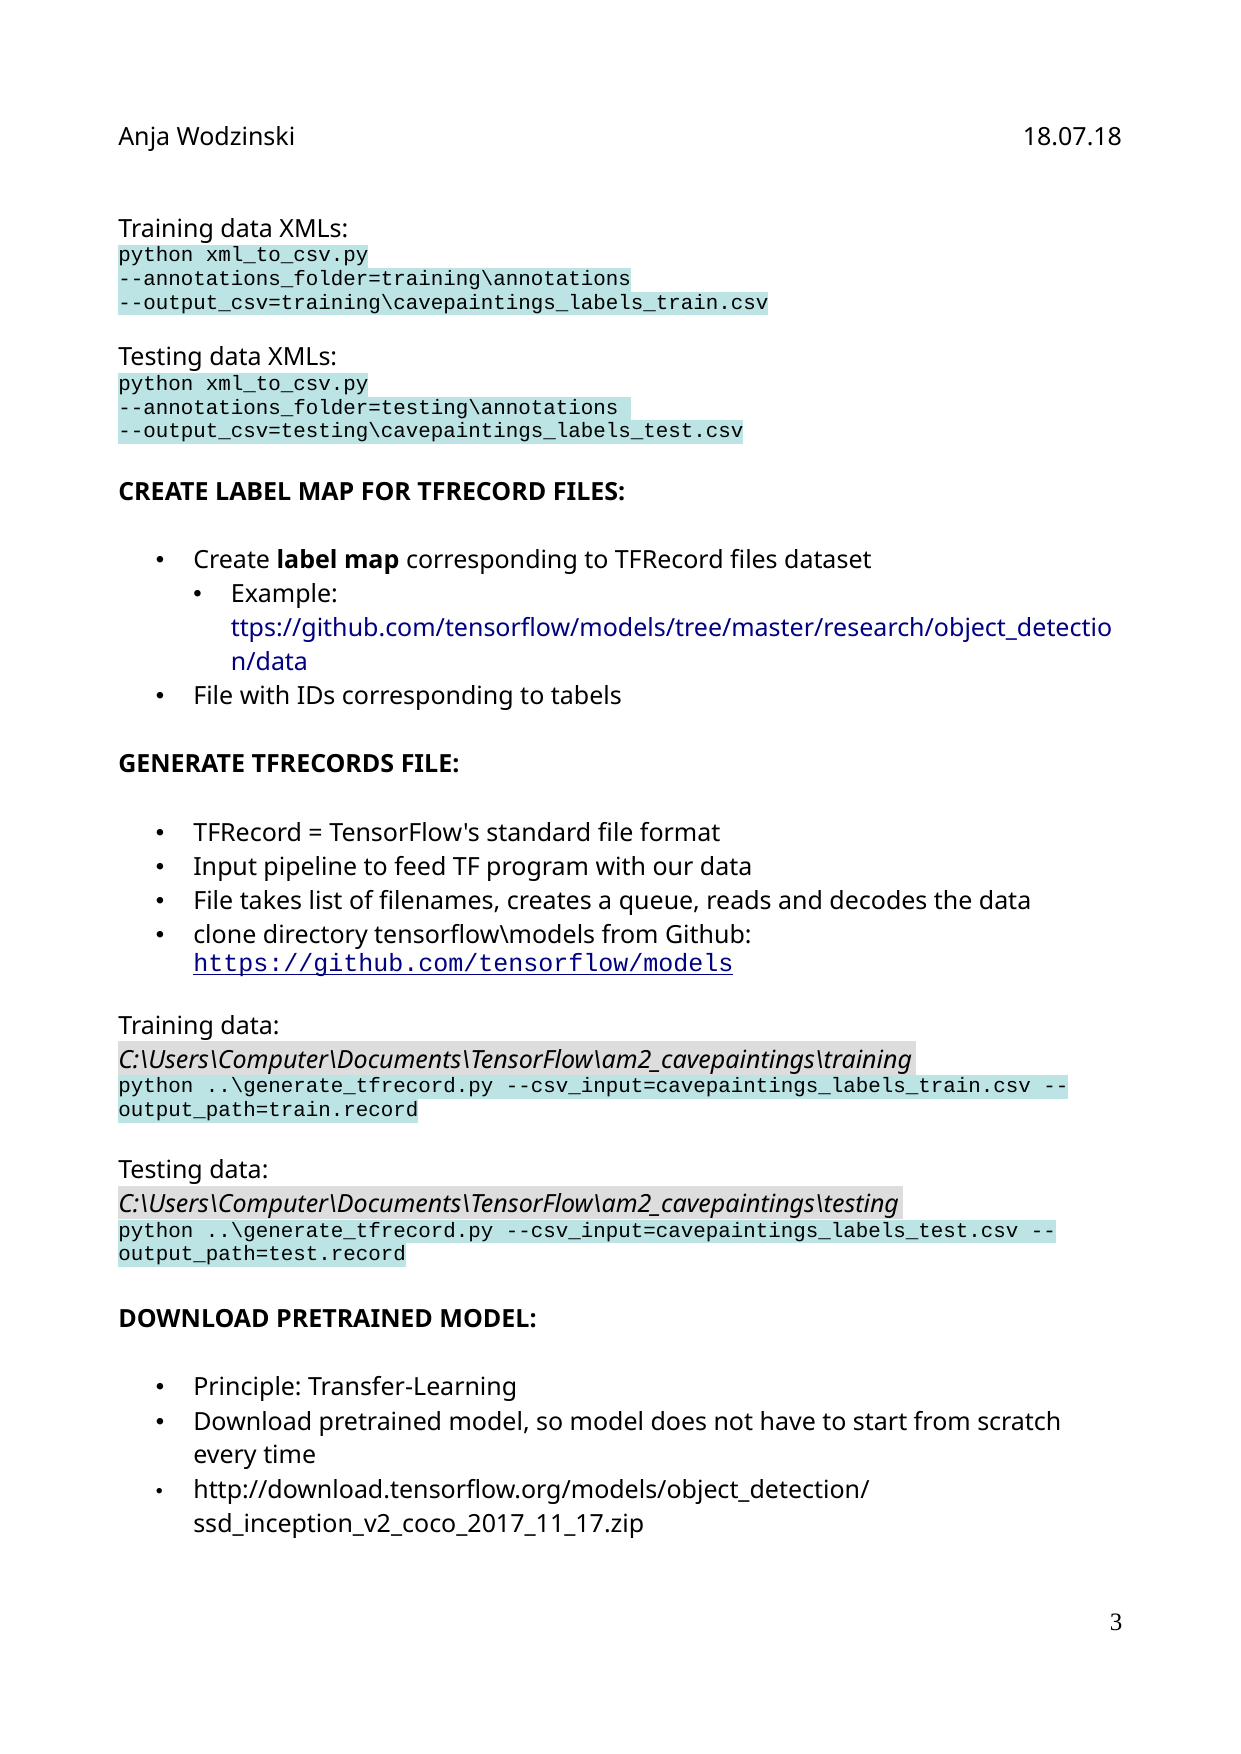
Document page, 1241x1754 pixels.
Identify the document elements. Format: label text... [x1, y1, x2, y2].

text CREATE LABEL MAP FOR TFRECORD FILES: [118, 473, 1122, 508]
text --output_csv=training\cavepaintings_labels_train.csv [118, 292, 1122, 339]
text DOWNLOAD PRETRAINED MODEL: [118, 1301, 1122, 1335]
text --annotations_folder=testing\annotations [118, 397, 1122, 420]
list File with IDs corresponding to tabels [156, 678, 1122, 746]
list Principle: Transfer-Learning [156, 1369, 1122, 1403]
text Training data XMLs: [118, 210, 1122, 244]
list Example: ttps://github.com/tensorflow/models/tree/master/research/object_detection/data [193, 576, 1122, 678]
text python xml_to_csv.py [118, 373, 1122, 397]
list Download pretrained model, so model does not have to start from scratch every time [156, 1403, 1122, 1471]
list File takes list of filenames, creates a queue, reads and decodes the data [156, 882, 1122, 916]
list clone directory tensorflow\models from Github: https://github.com/tensorflow/models [156, 916, 1122, 979]
list Create label map corresponding to TFRecord files dataset [156, 542, 1122, 576]
text python ..\generate_tfrecord.py --csv_input=cavepaintings_labels_train.csv --output_path=train.record [118, 1075, 1122, 1151]
text Testing data: [118, 1151, 1122, 1186]
text Testing data XMLs: [118, 339, 1122, 373]
text C:\Users\Computer\Documents\TensorFlow\am2_cavepaintings\testing [118, 1186, 1122, 1219]
list http://download.tensorflow.org/models/object_detection/ssd_inception_v2_coco_2017_11_17.zip [156, 1471, 1122, 1539]
list Input pipeline to feed TF program with our data [156, 848, 1122, 882]
text python ..\generate_tfrecord.py --csv_input=cavepaintings_labels_test.csv --output_path=test.record [118, 1219, 1122, 1267]
text [118, 182, 1122, 210]
text --output_csv=testing\cavepaintings_labels_test.csv [118, 420, 1122, 444]
text Training data: [118, 1007, 1122, 1041]
text C:\Users\Computer\Documents\TensorFlow\am2_cavepaintings\training [118, 1041, 1122, 1075]
text python xml_to_csv.py [118, 244, 1122, 268]
text GENERATE TFRECORDS FILE: [118, 746, 1122, 780]
list TFRecord = TensorFlow's standard file format [156, 814, 1122, 848]
text --annotations_folder=training\annotations [118, 268, 1122, 292]
